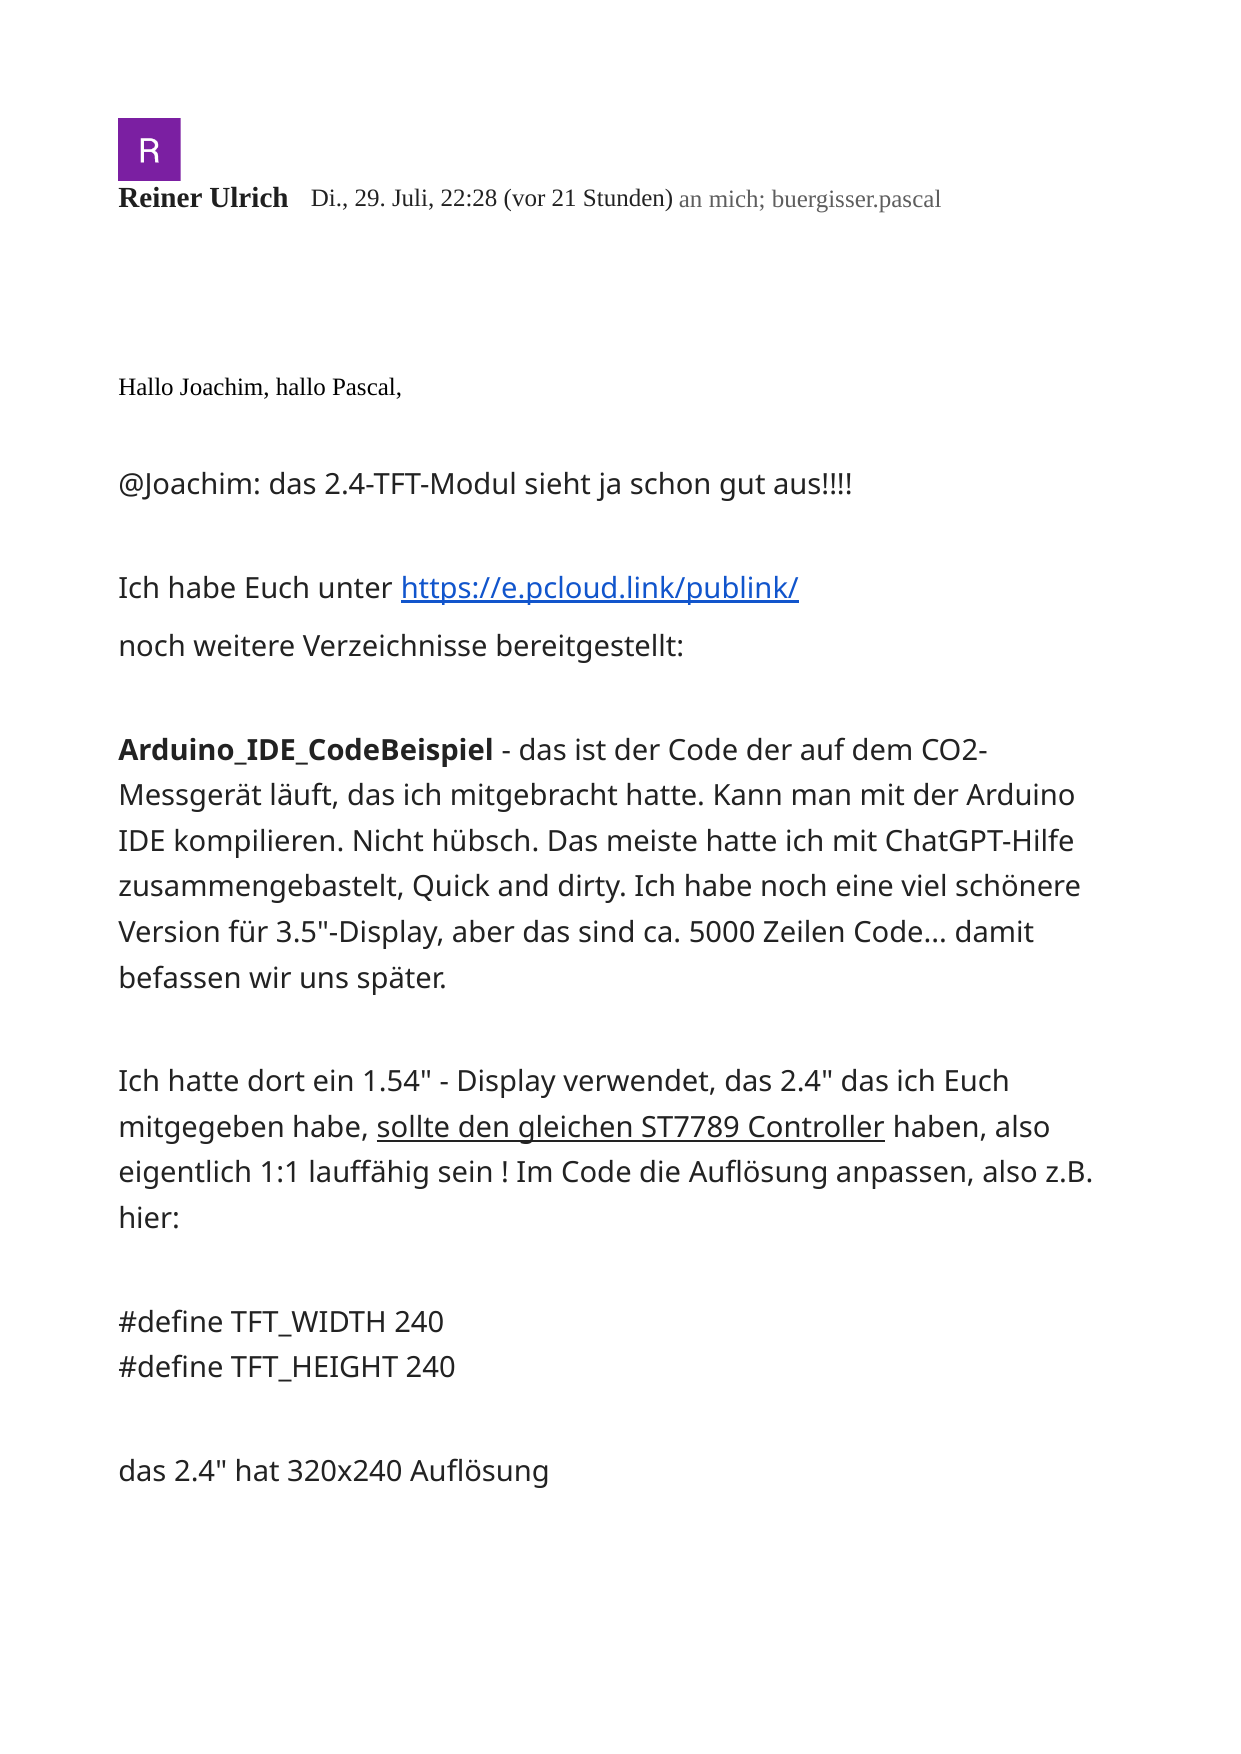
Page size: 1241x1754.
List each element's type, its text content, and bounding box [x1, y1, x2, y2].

table_header an mich; buergisser.pascal [679, 184, 953, 215]
text #define TFT_WIDTH 240 #define TFT_HEIGHT 240 [118, 1301, 1122, 1386]
text Ich hatte dort ein 1.54" - Display verwendet, das 2.4" das ich Euch mitgegeben habe, sollte den gleichen ST7789 Controller haben, also eigentlich 1:1 lauffähig sein ! Im Code die Auflösung anpassen, also z.B. hier: [118, 1061, 1122, 1237]
text Hallo Joachim, hallo Pascal, [118, 372, 1122, 401]
table_header Reiner Ulrich [118, 181, 301, 214]
text noch weitere Verzeichnisse bereitgestellt: [118, 625, 1122, 665]
text Arduino_IDE_CodeBeispiel - das ist der Code der auf dem CO2-Messgerät läuft, das ich mitgebracht hatte. Kann man mit der Arduino IDE kompilieren. Nicht hübsch. Das meiste hatte ich mit ChatGPT-Hilfe zusammengebastelt, Quick and dirty. Ich habe noch eine viel schönere Version für 3.5"-Display, aber das sind ca. 5000 Zeilen Code... damit befassen wir uns später. [118, 729, 1122, 997]
table_header [673, 181, 678, 214]
picture [118, 118, 181, 181]
text das 2.4" hat 320x240 Auflösung [118, 1450, 1122, 1490]
text Ich habe Euch unter https://e.pcloud.link/publink/ [118, 567, 1122, 607]
text @Joachim: das 2.4-TFT-Modul sieht ja schon gut aus!!!! [118, 463, 1122, 503]
table_header [679, 181, 961, 219]
table_cell [118, 214, 678, 219]
table_header [301, 181, 305, 214]
table_header Di., 29. Juli, 22:28 (vor 21 Stunden) [305, 181, 673, 214]
